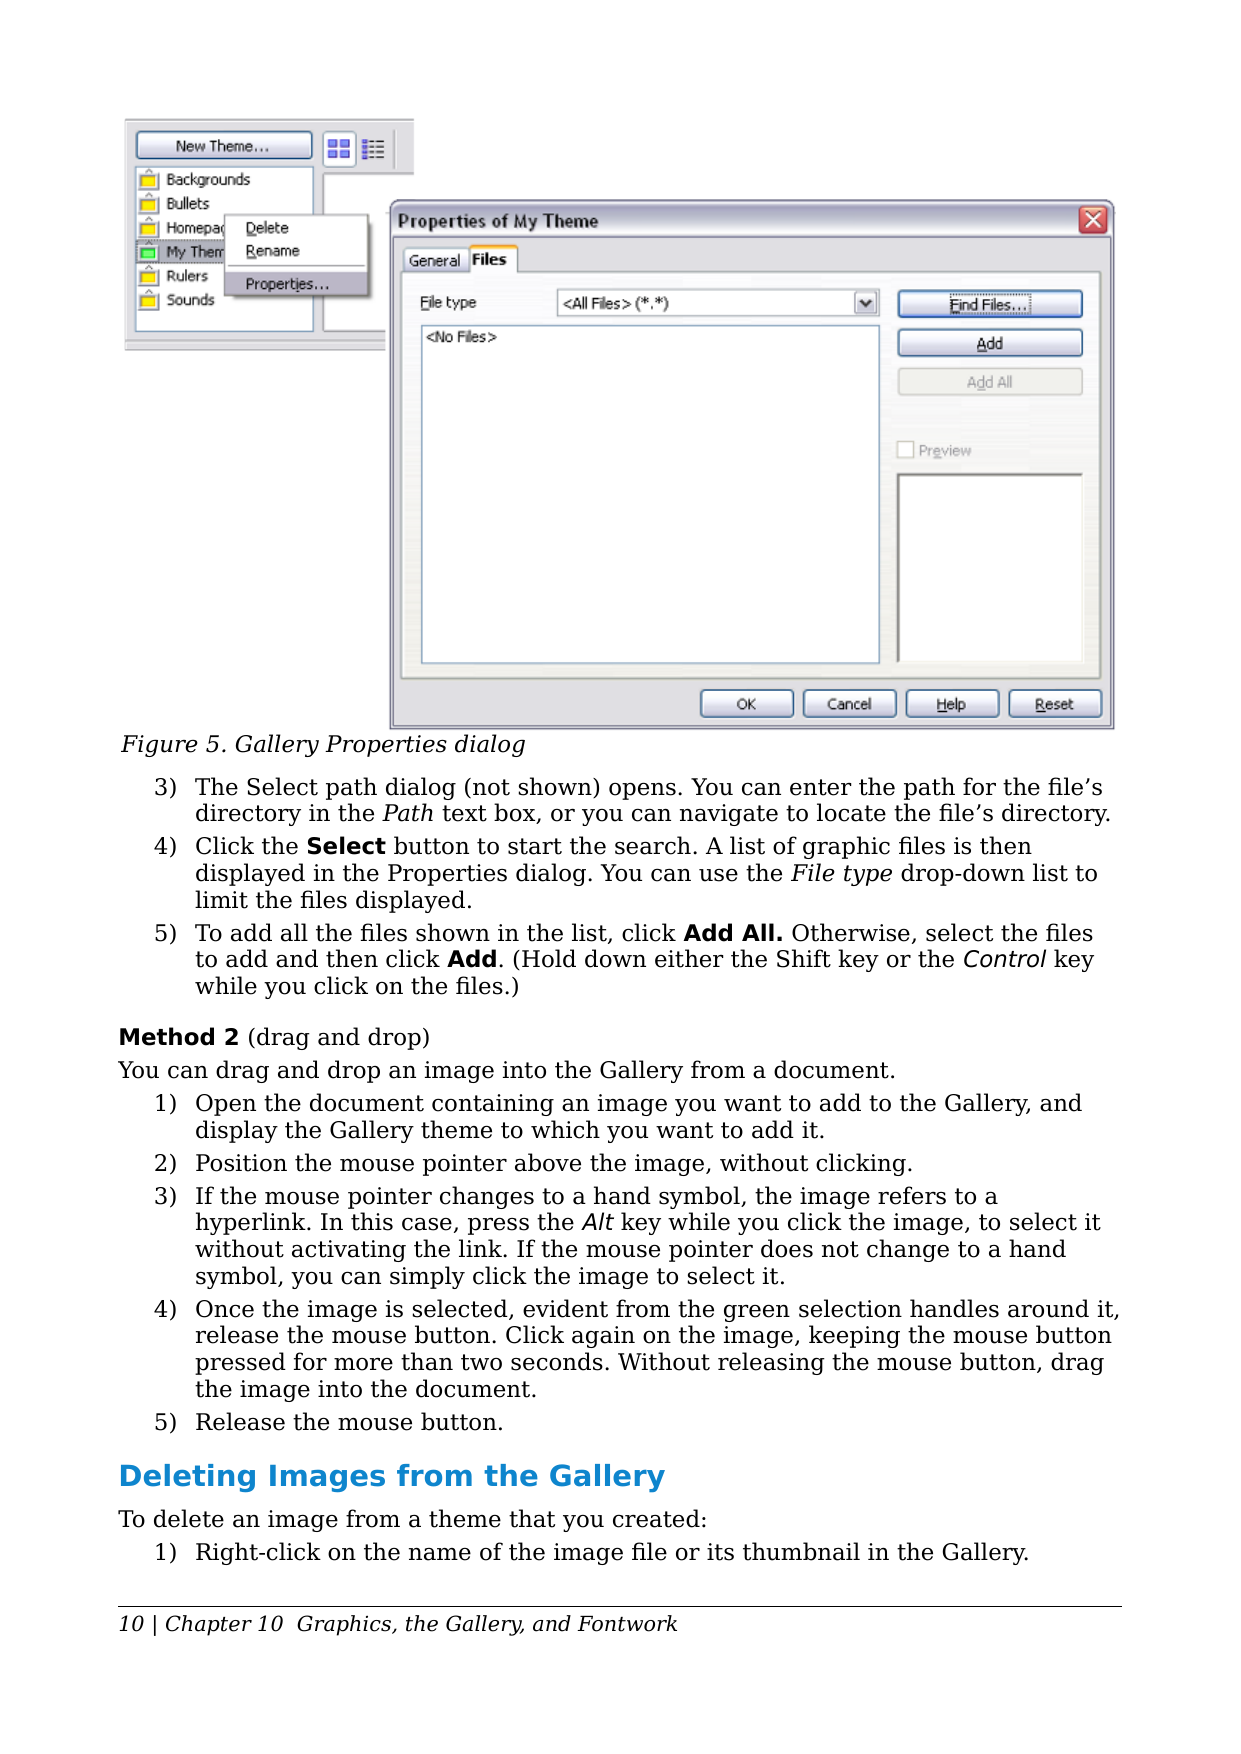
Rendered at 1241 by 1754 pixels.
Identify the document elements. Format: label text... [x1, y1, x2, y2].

list You can drag and drop an image into the Gallery from a document. [118, 1057, 1122, 1084]
list Position the mouse pointer above the image, without clicking. [177, 1150, 1122, 1177]
list Right-click on the name of the image file or its thumbnail in the Gallery. [177, 1539, 1122, 1566]
list Click the Select button to start the search. A list of graphic files is then displayed in the Properties dialog. You can use the File type drop-down list to limit the files displayed. [177, 833, 1122, 913]
list To add all the files shown in the list, click Add All. Otherwise, select the files to add and then click Add. (Hold down either the Shift key or the Control key while you click on the files.) [177, 920, 1122, 1000]
list Open the document containing an image you want to add to the Gallery, and display the Gallery theme to which you want to add it. [177, 1090, 1122, 1144]
picture [124, 118, 1116, 731]
text Figure 5. Gallery Properties dialog [121, 118, 1119, 758]
list Release the mouse button. [177, 1409, 1122, 1435]
list Method 2 (drag and drop) [118, 1024, 1122, 1051]
subtitle Deleting Images from the Gallery [118, 1459, 1122, 1493]
list If the mouse pointer changes to a hand symbol, the image refers to a hyperlink. In this case, press the Alt key while you click the image, to select it without activating the link. If the mouse pointer does not change to a hand symbol, you can simply click the image to select it. [177, 1183, 1122, 1289]
list To delete an image from a theme that you created: [118, 1506, 1122, 1533]
list Once the image is selected, evident from the green selection handles around it, release the mouse button. Click again on the image, keeping the mouse button pressed for more than two seconds. Without releasing the mouse button, drag the image into the document. [177, 1296, 1122, 1402]
list The Select path dialog (not shown) opens. You can enter the path for the file’s directory in the Path text box, or you can navigate to locate the file’s directory. [177, 774, 1122, 827]
